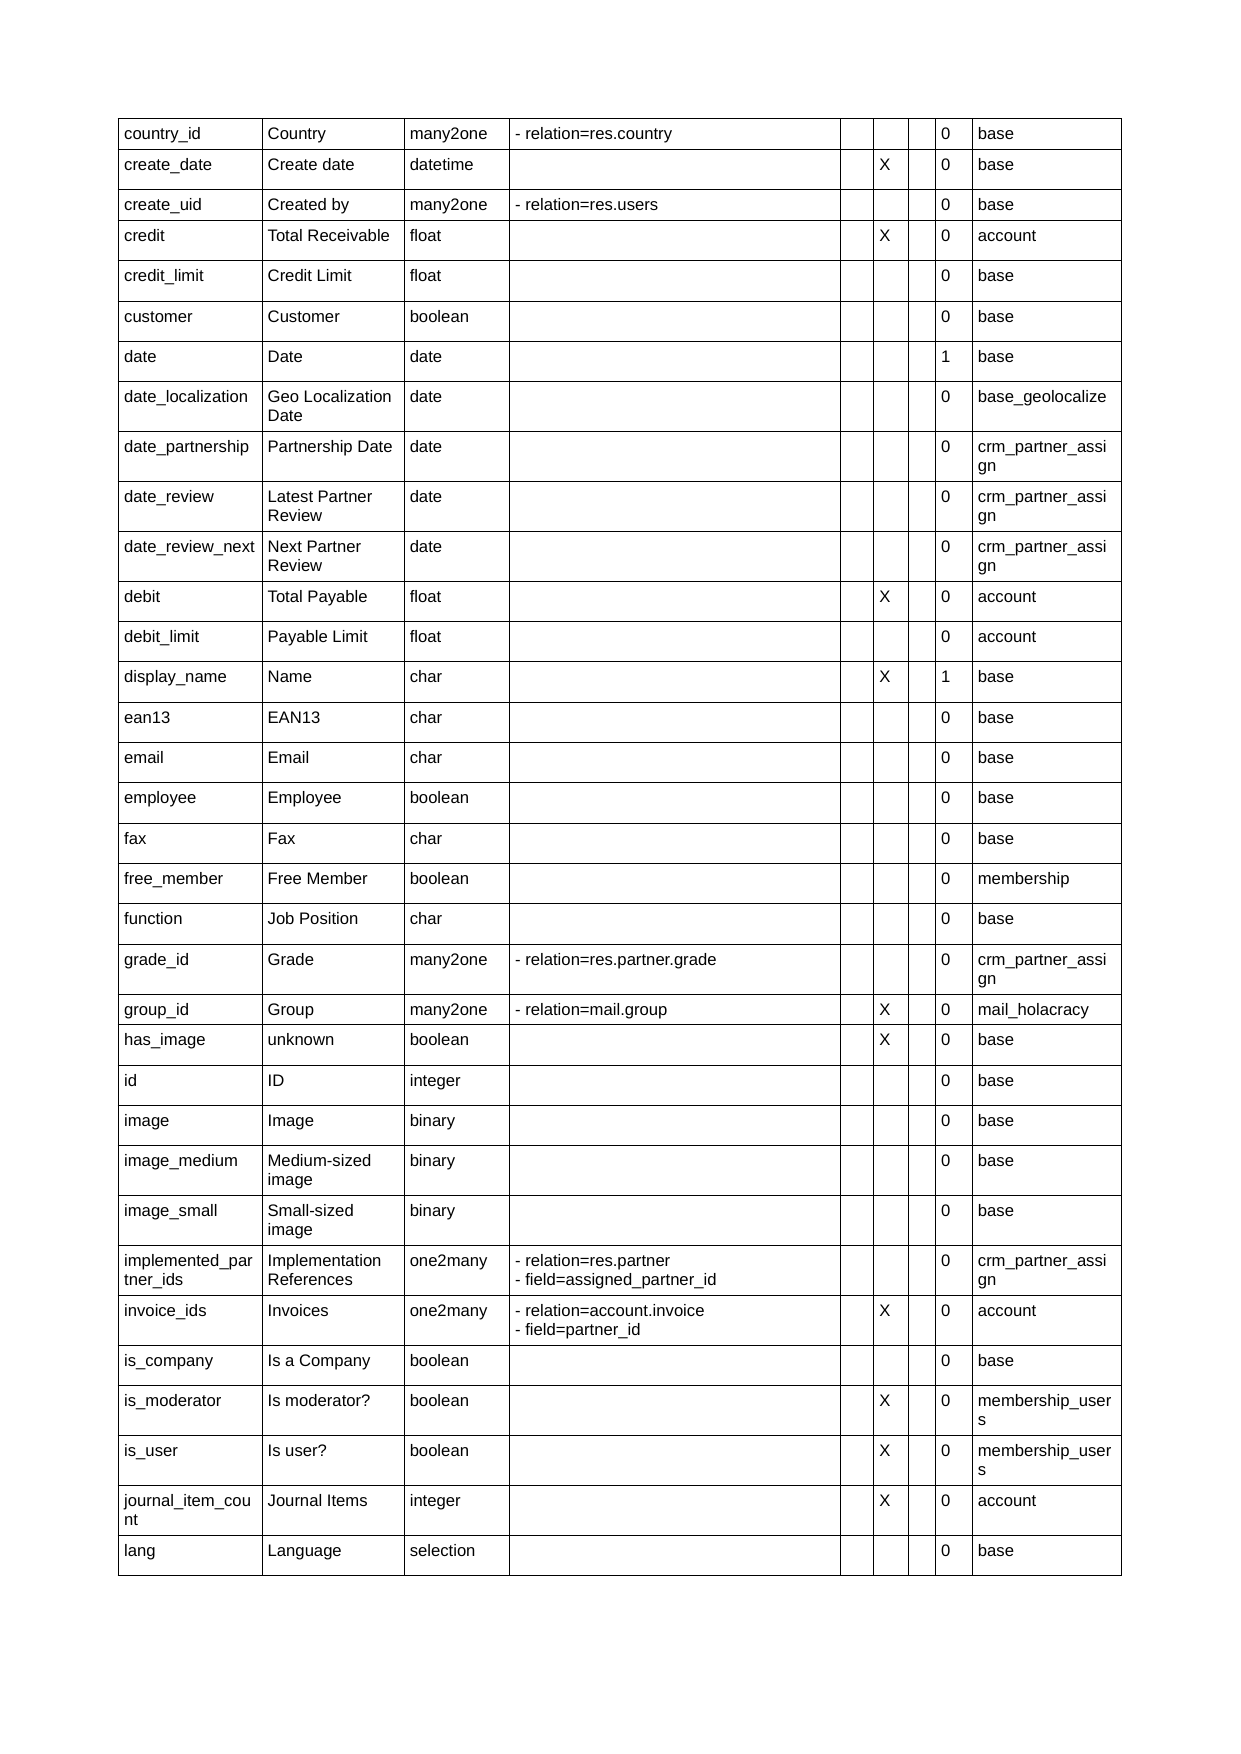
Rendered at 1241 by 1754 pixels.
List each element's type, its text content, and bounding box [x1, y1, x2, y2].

table_cell Group [263, 995, 404, 1024]
table_cell 0 [936, 1025, 972, 1064]
table_cell [841, 382, 873, 431]
table_cell - relation=res.partner.grade [510, 945, 840, 993]
table_cell integer [405, 1066, 509, 1105]
table_cell X [874, 582, 908, 621]
table_cell [841, 119, 873, 149]
table_cell [909, 1246, 935, 1295]
table_cell membership_users [973, 1436, 1121, 1485]
table_cell [909, 1196, 935, 1245]
table_cell [841, 261, 873, 301]
table_cell [841, 783, 873, 823]
table_cell employee [119, 783, 262, 823]
table_cell [510, 743, 840, 782]
table_cell Geo Localization Date [263, 382, 404, 431]
table_cell float [405, 261, 509, 301]
table_cell Is moderator? [263, 1386, 404, 1435]
table_cell - relation=mail.group [510, 995, 840, 1024]
table_cell [841, 622, 873, 661]
table_cell date [405, 532, 509, 581]
table_cell [874, 945, 908, 993]
table_cell 0 [936, 582, 972, 621]
table_cell [841, 1296, 873, 1345]
table_cell Employee [263, 783, 404, 823]
table_cell Small-sized image [263, 1196, 404, 1245]
table_cell [841, 302, 873, 341]
table_cell [909, 432, 935, 481]
table_cell is_user [119, 1436, 262, 1485]
table_cell credit_limit [119, 261, 262, 301]
table_cell [874, 261, 908, 301]
table_cell 0 [936, 783, 972, 823]
table_cell datetime [405, 150, 509, 189]
table_cell char [405, 703, 509, 742]
table_cell float [405, 622, 509, 661]
table_cell [874, 622, 908, 661]
table_cell base [973, 342, 1121, 381]
table_cell X [874, 1386, 908, 1435]
table_cell [909, 1346, 935, 1385]
table_cell crm_partner_assign [973, 532, 1121, 581]
table_cell 0 [936, 1296, 972, 1345]
table_cell 0 [936, 864, 972, 903]
table_cell [510, 1536, 840, 1575]
table_cell [510, 342, 840, 381]
table_cell base [973, 150, 1121, 189]
table_cell 0 [936, 221, 972, 260]
table_cell [841, 1536, 873, 1575]
table_cell many2one [405, 945, 509, 993]
table_cell [841, 864, 873, 903]
table_cell binary [405, 1146, 509, 1195]
table_cell 0 [936, 482, 972, 531]
table_cell [909, 1146, 935, 1195]
table_cell account [973, 622, 1121, 661]
table_cell [909, 1386, 935, 1435]
table_cell [874, 482, 908, 531]
table_cell 0 [936, 532, 972, 581]
table_cell 0 [936, 1386, 972, 1435]
table_cell 0 [936, 1106, 972, 1145]
table_cell Job Position [263, 904, 404, 943]
table_cell Grade [263, 945, 404, 993]
table_cell account [973, 1296, 1121, 1345]
table_cell 0 [936, 432, 972, 481]
table_cell - relation=res.users [510, 190, 840, 220]
table_cell [510, 1386, 840, 1435]
table_cell [841, 482, 873, 531]
table_cell create_uid [119, 190, 262, 220]
table_cell date [405, 382, 509, 431]
table_cell date [119, 342, 262, 381]
table_cell base_geolocalize [973, 382, 1121, 431]
table_cell base [973, 190, 1121, 220]
table_cell implemented_partner_ids [119, 1246, 262, 1295]
table_cell [510, 261, 840, 301]
table_cell Journal Items [263, 1486, 404, 1535]
table_cell - relation=account.invoice - field=partner_id [510, 1296, 840, 1345]
table_cell [874, 1106, 908, 1145]
table_cell display_name [119, 662, 262, 702]
table_cell crm_partner_assign [973, 482, 1121, 531]
table_cell 0 [936, 945, 972, 993]
table_cell [510, 622, 840, 661]
table_cell 0 [936, 302, 972, 341]
table_cell [841, 1196, 873, 1245]
table_cell base [973, 261, 1121, 301]
table_cell [841, 904, 873, 943]
table_cell [909, 743, 935, 782]
table_cell id [119, 1066, 262, 1105]
table_cell [841, 342, 873, 381]
table_cell base [973, 1066, 1121, 1105]
table_cell [510, 582, 840, 621]
table_cell mail_holacracy [973, 995, 1121, 1024]
table_cell [909, 1066, 935, 1105]
table_cell image_medium [119, 1146, 262, 1195]
table_cell [841, 1106, 873, 1145]
table_cell Next Partner Review [263, 532, 404, 581]
table_cell [510, 1346, 840, 1385]
table_cell [841, 1246, 873, 1295]
table_cell [909, 150, 935, 189]
table_cell fax [119, 824, 262, 863]
table_cell 0 [936, 190, 972, 220]
table_cell Is a Company [263, 1346, 404, 1385]
table_cell X [874, 1296, 908, 1345]
table_cell [510, 824, 840, 863]
table_cell Email [263, 743, 404, 782]
table_cell many2one [405, 119, 509, 149]
table_cell Name [263, 662, 404, 702]
table_cell [874, 743, 908, 782]
table_cell function [119, 904, 262, 943]
table_cell [841, 221, 873, 260]
table_cell [909, 622, 935, 661]
table_cell 0 [936, 1246, 972, 1295]
table_cell [874, 824, 908, 863]
table_cell boolean [405, 302, 509, 341]
table_cell boolean [405, 1386, 509, 1435]
table_cell EAN13 [263, 703, 404, 742]
table_cell 0 [936, 150, 972, 189]
table_cell [909, 190, 935, 220]
table_cell [874, 342, 908, 381]
table_cell crm_partner_assign [973, 432, 1121, 481]
table_cell [909, 221, 935, 260]
table_cell X [874, 150, 908, 189]
table_cell Credit Limit [263, 261, 404, 301]
table_cell Payable Limit [263, 622, 404, 661]
table_cell [909, 864, 935, 903]
table_cell customer [119, 302, 262, 341]
table_cell [841, 1346, 873, 1385]
table_cell [510, 221, 840, 260]
table_cell debit [119, 582, 262, 621]
table_cell is_company [119, 1346, 262, 1385]
table_cell X [874, 1025, 908, 1064]
table_cell [510, 382, 840, 431]
table_cell float [405, 582, 509, 621]
table_cell 0 [936, 1486, 972, 1535]
table_cell create_date [119, 150, 262, 189]
table_cell 0 [936, 622, 972, 661]
table_cell [874, 119, 908, 149]
table_cell invoice_ids [119, 1296, 262, 1345]
table_cell - relation=res.country [510, 119, 840, 149]
table_cell boolean [405, 1346, 509, 1385]
table_cell [874, 1346, 908, 1385]
table_cell base [973, 824, 1121, 863]
table_cell 1 [936, 342, 972, 381]
table_cell debit_limit [119, 622, 262, 661]
table_cell Invoices [263, 1296, 404, 1345]
table_cell [841, 432, 873, 481]
table_cell email [119, 743, 262, 782]
table_cell many2one [405, 995, 509, 1024]
table_cell [874, 904, 908, 943]
table_cell base [973, 662, 1121, 702]
table_cell [841, 1436, 873, 1485]
table_cell date [405, 482, 509, 531]
table_cell X [874, 1486, 908, 1535]
table_cell [841, 824, 873, 863]
table_cell [841, 703, 873, 742]
table_cell Total Receivable [263, 221, 404, 260]
table_cell image [119, 1106, 262, 1145]
table_cell free_member [119, 864, 262, 903]
table_cell base [973, 1536, 1121, 1575]
table_cell [874, 703, 908, 742]
table_cell [874, 432, 908, 481]
table_cell [510, 783, 840, 823]
table_cell Fax [263, 824, 404, 863]
table_cell [874, 302, 908, 341]
table_cell Created by [263, 190, 404, 220]
table_cell base [973, 783, 1121, 823]
table_cell [841, 743, 873, 782]
table_cell 0 [936, 382, 972, 431]
table_cell [510, 150, 840, 189]
table_cell base [973, 119, 1121, 149]
table_cell [841, 662, 873, 702]
table_cell account [973, 1486, 1121, 1535]
table_cell [510, 532, 840, 581]
table_cell 0 [936, 1196, 972, 1245]
table_cell [510, 1436, 840, 1485]
table_cell membership [973, 864, 1121, 903]
table_cell Date [263, 342, 404, 381]
table_cell [909, 783, 935, 823]
table_cell char [405, 662, 509, 702]
table_cell [841, 1486, 873, 1535]
table_cell many2one [405, 190, 509, 220]
table_cell [510, 1146, 840, 1195]
table_cell [510, 1196, 840, 1245]
table_cell Create date [263, 150, 404, 189]
table_cell one2many [405, 1246, 509, 1295]
table_cell [909, 995, 935, 1024]
table_cell base [973, 1196, 1121, 1245]
table_cell [874, 532, 908, 581]
table_cell boolean [405, 1025, 509, 1064]
table_cell [909, 904, 935, 943]
table_cell base [973, 1346, 1121, 1385]
table_cell [510, 1025, 840, 1064]
table_cell ean13 [119, 703, 262, 742]
table_cell country_id [119, 119, 262, 149]
table_cell [874, 382, 908, 431]
table_cell Total Payable [263, 582, 404, 621]
table_cell [874, 190, 908, 220]
table_cell Customer [263, 302, 404, 341]
table_cell base [973, 1106, 1121, 1145]
table_cell [841, 1025, 873, 1064]
table_cell [909, 1296, 935, 1345]
table_cell [841, 150, 873, 189]
table_cell [841, 1146, 873, 1195]
table_cell [841, 945, 873, 993]
table_cell [909, 945, 935, 993]
table_cell lang [119, 1536, 262, 1575]
table_cell grade_id [119, 945, 262, 993]
table_cell image_small [119, 1196, 262, 1245]
table_cell [909, 1025, 935, 1064]
table_cell base [973, 1025, 1121, 1064]
table_cell [909, 1106, 935, 1145]
table_cell is_moderator [119, 1386, 262, 1435]
table_cell 0 [936, 1066, 972, 1105]
table_cell Country [263, 119, 404, 149]
table_cell date_review_next [119, 532, 262, 581]
table_cell 0 [936, 703, 972, 742]
table_cell ID [263, 1066, 404, 1105]
table_cell 0 [936, 1146, 972, 1195]
table_cell [909, 342, 935, 381]
table_cell [909, 1486, 935, 1535]
table_cell [841, 1066, 873, 1105]
table_cell Language [263, 1536, 404, 1575]
table_cell [510, 432, 840, 481]
table_cell [874, 1066, 908, 1105]
table_cell X [874, 221, 908, 260]
table_cell base [973, 302, 1121, 341]
table_cell 0 [936, 743, 972, 782]
table_cell [510, 904, 840, 943]
table_cell Is user? [263, 1436, 404, 1485]
table_cell [874, 1146, 908, 1195]
table_cell [510, 482, 840, 531]
table_cell 1 [936, 662, 972, 702]
table_cell [510, 302, 840, 341]
table_cell date_partnership [119, 432, 262, 481]
table_cell [510, 864, 840, 903]
table_cell X [874, 1436, 908, 1485]
table_cell [909, 532, 935, 581]
table_cell [510, 703, 840, 742]
table_cell [909, 482, 935, 531]
table_cell [874, 1196, 908, 1245]
table_cell [909, 119, 935, 149]
table_cell date [405, 342, 509, 381]
table_cell base [973, 1146, 1121, 1195]
table_cell binary [405, 1196, 509, 1245]
table_cell - relation=res.partner - field=assigned_partner_id [510, 1246, 840, 1295]
table_cell 0 [936, 904, 972, 943]
table_cell boolean [405, 864, 509, 903]
table_cell date_review [119, 482, 262, 531]
table_cell integer [405, 1486, 509, 1535]
table_cell account [973, 221, 1121, 260]
table_cell char [405, 824, 509, 863]
table_cell Latest Partner Review [263, 482, 404, 531]
table_cell char [405, 743, 509, 782]
table_cell [510, 662, 840, 702]
table_cell [874, 783, 908, 823]
table_cell binary [405, 1106, 509, 1145]
table_cell [874, 1246, 908, 1295]
table_cell Implementation References [263, 1246, 404, 1295]
table_cell boolean [405, 783, 509, 823]
table_cell one2many [405, 1296, 509, 1345]
table_cell X [874, 995, 908, 1024]
table_cell [909, 382, 935, 431]
table_cell [909, 662, 935, 702]
table_cell [909, 1536, 935, 1575]
table_cell has_image [119, 1025, 262, 1064]
table_cell 0 [936, 824, 972, 863]
table_cell [510, 1486, 840, 1535]
table_cell base [973, 743, 1121, 782]
table_cell 0 [936, 1436, 972, 1485]
table_cell journal_item_count [119, 1486, 262, 1535]
table_cell Partnership Date [263, 432, 404, 481]
table_cell 0 [936, 1346, 972, 1385]
table_cell group_id [119, 995, 262, 1024]
table_cell crm_partner_assign [973, 945, 1121, 993]
table_cell 0 [936, 119, 972, 149]
table_cell 0 [936, 995, 972, 1024]
table_cell float [405, 221, 509, 260]
table_cell [874, 864, 908, 903]
table_cell base [973, 703, 1121, 742]
table_cell date [405, 432, 509, 481]
table_cell membership_users [973, 1386, 1121, 1435]
table_cell [841, 582, 873, 621]
table_cell [841, 1386, 873, 1435]
table_cell [510, 1066, 840, 1105]
table_cell [909, 1436, 935, 1485]
table_cell [909, 261, 935, 301]
table_cell [841, 532, 873, 581]
table_cell [909, 302, 935, 341]
table_cell selection [405, 1536, 509, 1575]
table_cell Medium-sized image [263, 1146, 404, 1195]
table_cell [909, 582, 935, 621]
table_cell [909, 703, 935, 742]
table_cell Image [263, 1106, 404, 1145]
table_cell [841, 995, 873, 1024]
table_cell crm_partner_assign [973, 1246, 1121, 1295]
table_cell credit [119, 221, 262, 260]
table_cell base [973, 904, 1121, 943]
table_cell account [973, 582, 1121, 621]
table_cell X [874, 662, 908, 702]
table_cell 0 [936, 1536, 972, 1575]
table_cell unknown [263, 1025, 404, 1064]
table_cell [909, 824, 935, 863]
table_cell 0 [936, 261, 972, 301]
table_cell Free Member [263, 864, 404, 903]
table_cell date_localization [119, 382, 262, 431]
table_cell [841, 190, 873, 220]
table_cell char [405, 904, 509, 943]
table_cell [510, 1106, 840, 1145]
table_cell boolean [405, 1436, 509, 1485]
table_cell [874, 1536, 908, 1575]
